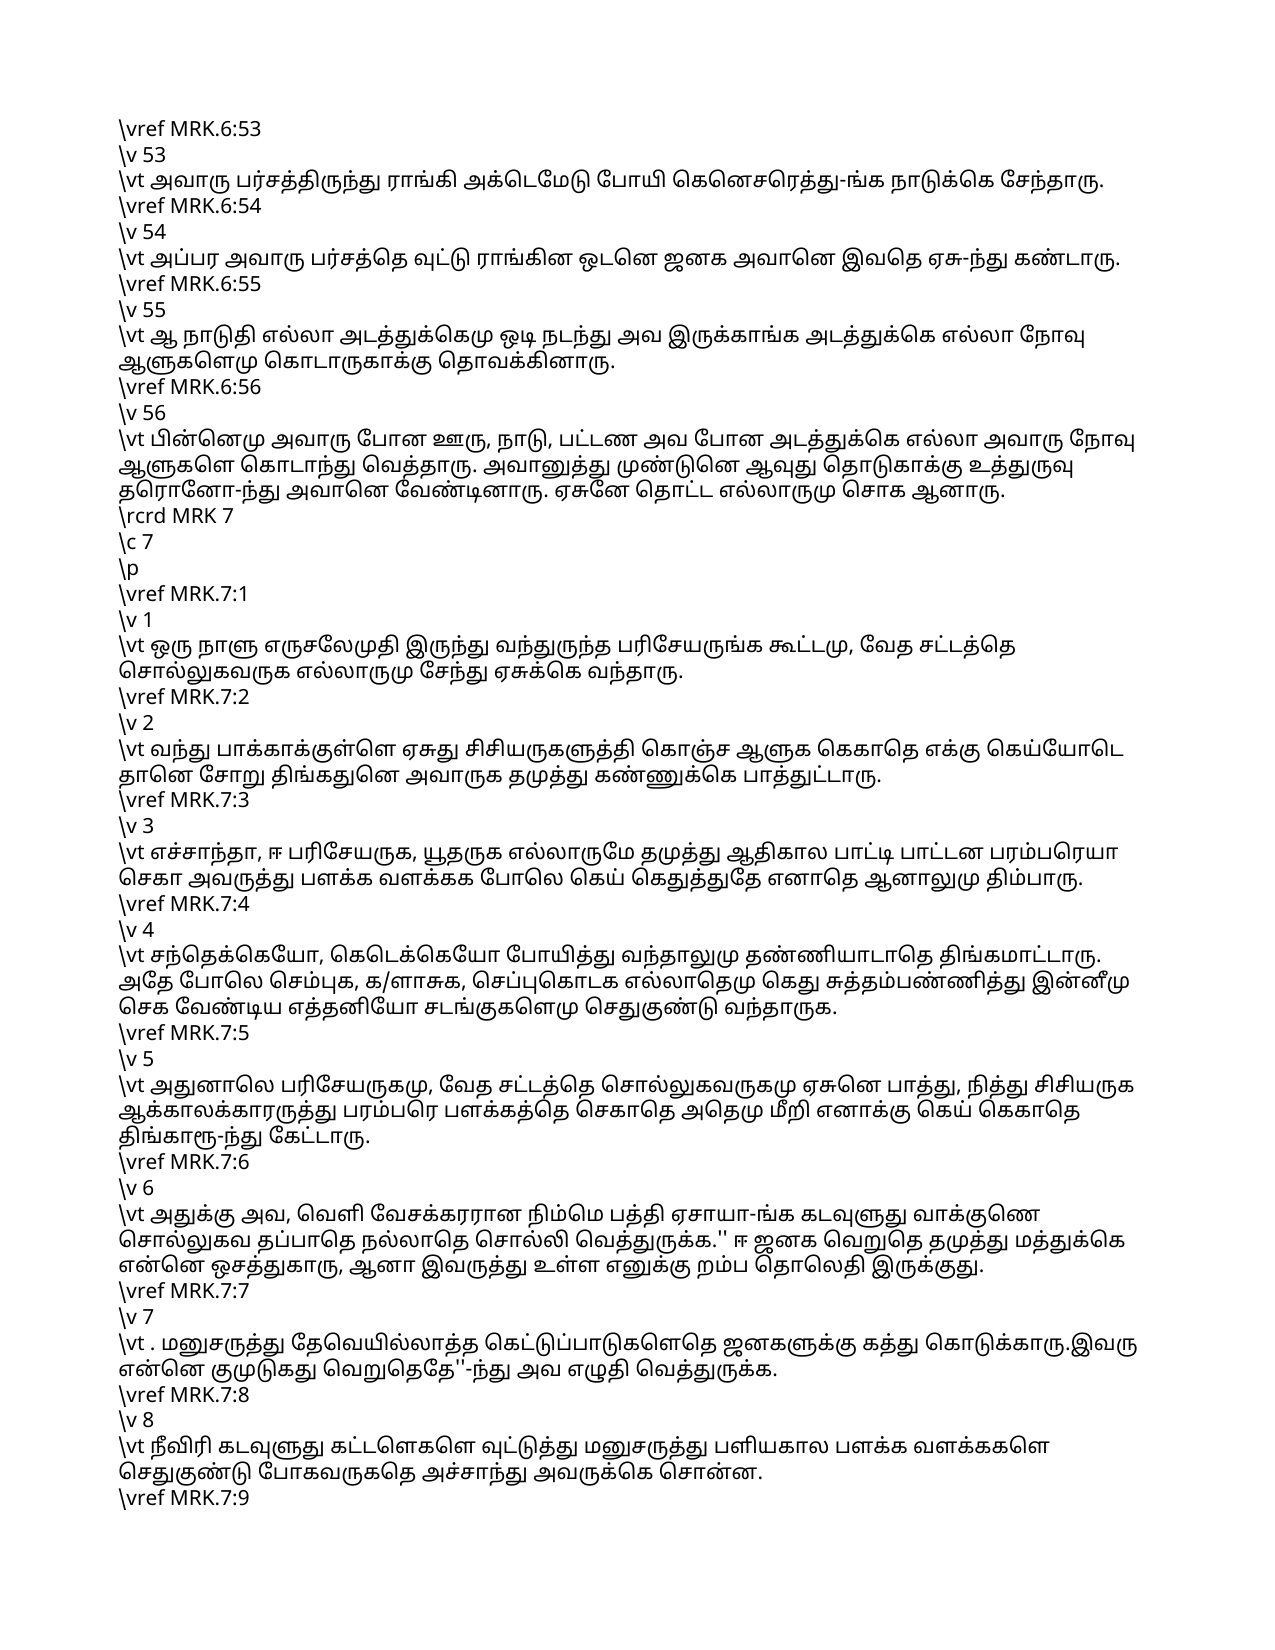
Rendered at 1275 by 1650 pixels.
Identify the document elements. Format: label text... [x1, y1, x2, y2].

text \vt . மனுசருத்து தேவெயில்லாத்த கெட்டுப்பாடுகளெதெ ஜனகளுக்கு கத்து கொடுக்காரு.இவரு என்னெ குமுடுகது வெறுதெதே''-ந்து அவ எழுதி வெத்துருக்க. [118, 1332, 1157, 1384]
text \vt வந்து பாக்காக்குள்ளெ ஏசுது சிசியருகளுத்தி கொஞ்ச ஆளுக கெகாதெ எக்கு கெய்யோடெ தானெ சோறு திங்கதுனெ அவாருக தமுத்து கண்ணுக்கெ பாத்துட்டாரு. [118, 738, 1157, 790]
text \vt நீவிரி கடவுளுது கட்டளெகளெ வுட்டுத்து மனுசருத்து பளியகால பளக்க வளக்ககளெ செதுகுண்டு போகவருகதெ அச்சாந்து அவருக்கெ சொன்ன. [118, 1436, 1157, 1487]
text \vref MRK.7:7 [118, 1281, 1157, 1306]
text \vt சந்தெக்கெயோ, கெடெக்கெயோ போயித்து வந்தாலுமு தண்ணியாடாதெ திங்கமாட்டாரு. அதே போலெ செம்புக, க/ளாசுக, செப்புகொடக எல்லாதெமு கெது சுத்தம்பண்ணித்து இன்னீமு செக வேண்டிய எத்தனியோ சடங்குகளெமு செதுகுண்டு வந்தாருக. [118, 945, 1157, 1022]
text \vref MRK.7:4 [118, 893, 1157, 919]
text \vref MRK.7:2 [118, 686, 1157, 712]
text \vref MRK.7:1 [118, 583, 1157, 609]
text \v 7 [118, 1306, 1157, 1332]
text \rcrd MRK 7 [118, 506, 1157, 531]
text \vt அதுக்கு அவ, வெளி வேசக்கரரான நிம்மெ பத்தி ஏசாயா-ங்க கடவுளுது வாக்குணெ சொல்லுகவ தப்பாதெ நல்லாதெ சொல்லி வெத்துருக்க.'' ஈ ஜனக வெறுதெ தமுத்து மத்துக்கெ என்னெ ஒசத்துகாரு, ஆனா இவருத்து உள்ள எனுக்கு றம்ப தொலெதி இருக்குது. [118, 1203, 1157, 1281]
text \p [118, 557, 1157, 583]
text \vref MRK.7:8 [118, 1384, 1157, 1410]
text \vref MRK.6:53 [118, 118, 1157, 144]
text \v 3 [118, 816, 1157, 841]
text \v 5 [118, 1048, 1157, 1074]
text \c 7 [118, 531, 1157, 557]
text \vref MRK.6:54 [118, 196, 1157, 221]
text \vt அப்பர அவாரு பர்சத்தெ வுட்டு ராங்கின ஒடனெ ஜனக அவானெ இவதெ ஏசு-ந்து கண்டாரு. [118, 247, 1157, 273]
text \vt அதுனாலெ பரிசேயருகமு, வேத சட்டத்தெ சொல்லுகவருகமு ஏசுனெ பாத்து, நித்து சிசியருக ஆக்காலக்காரருத்து பரம்பரெ பளக்கத்தெ செகாதெ அதெமு மீறி எனாக்கு கெய் கெகாதெ திங்காரூ-ந்து கேட்டாரு. [118, 1074, 1157, 1151]
text \v 6 [118, 1177, 1157, 1203]
text \vt பின்னெமு அவாரு போன ஊரு, நாடு, பட்டண அவ போன அடத்துக்கெ எல்லா அவாரு நோவு ஆளுகளெ கொடாந்து வெத்தாரு. அவானுத்து முண்டுனெ ஆவுது தொடுகாக்கு உத்துருவு தரொனோ-ந்து அவானெ வேண்டினாரு. ஏசுனே தொட்ட எல்லாருமு சொக ஆனாரு. [118, 428, 1157, 506]
text \v 4 [118, 919, 1157, 945]
text \v 56 [118, 402, 1157, 428]
text \vref MRK.7:5 [118, 1022, 1157, 1048]
text \v 1 [118, 609, 1157, 635]
text \vref MRK.6:55 [118, 273, 1157, 299]
text \v 55 [118, 299, 1157, 325]
text \vref MRK.7:3 [118, 790, 1157, 816]
text \vref MRK.6:56 [118, 376, 1157, 402]
text \vt அவாரு பர்சத்திருந்து ராங்கி அக்டெமேடு போயி கெனெசரெத்து-ங்க நாடுக்கெ சேந்தாரு. [118, 170, 1157, 196]
text \v 53 [118, 144, 1157, 170]
text \vt ஒரு நாளு எருசலேமுதி இருந்து வந்துருந்த பரிசேயருங்க கூட்டமு, வேத சட்டத்தெ சொல்லுகவருக எல்லாருமு சேந்து ஏசுக்கெ வந்தாரு. [118, 635, 1157, 686]
text \vref MRK.7:6 [118, 1151, 1157, 1177]
text \v 8 [118, 1410, 1157, 1436]
text \vt ஆ நாடுதி எல்லா அடத்துக்கெமு ஒடி நடந்து அவ இருக்காங்க அடத்துக்கெ எல்லா நோவு ஆளுகளெமு கொடாருகாக்கு தொவக்கினாரு. [118, 325, 1157, 376]
text \vref MRK.7:9 [118, 1487, 1157, 1513]
text \v 54 [118, 221, 1157, 247]
text \vt எச்சாந்தா, ஈ பரிசேயருக, யூதருக எல்லாருமே தமுத்து ஆதிகால பாட்டி பாட்டன பரம்பரெயா செகா அவருத்து பளக்க வளக்கக போலெ கெய் கெதுத்துதே எனாதெ ஆனாலுமு திம்பாரு. [118, 841, 1157, 893]
text \v 2 [118, 712, 1157, 738]
